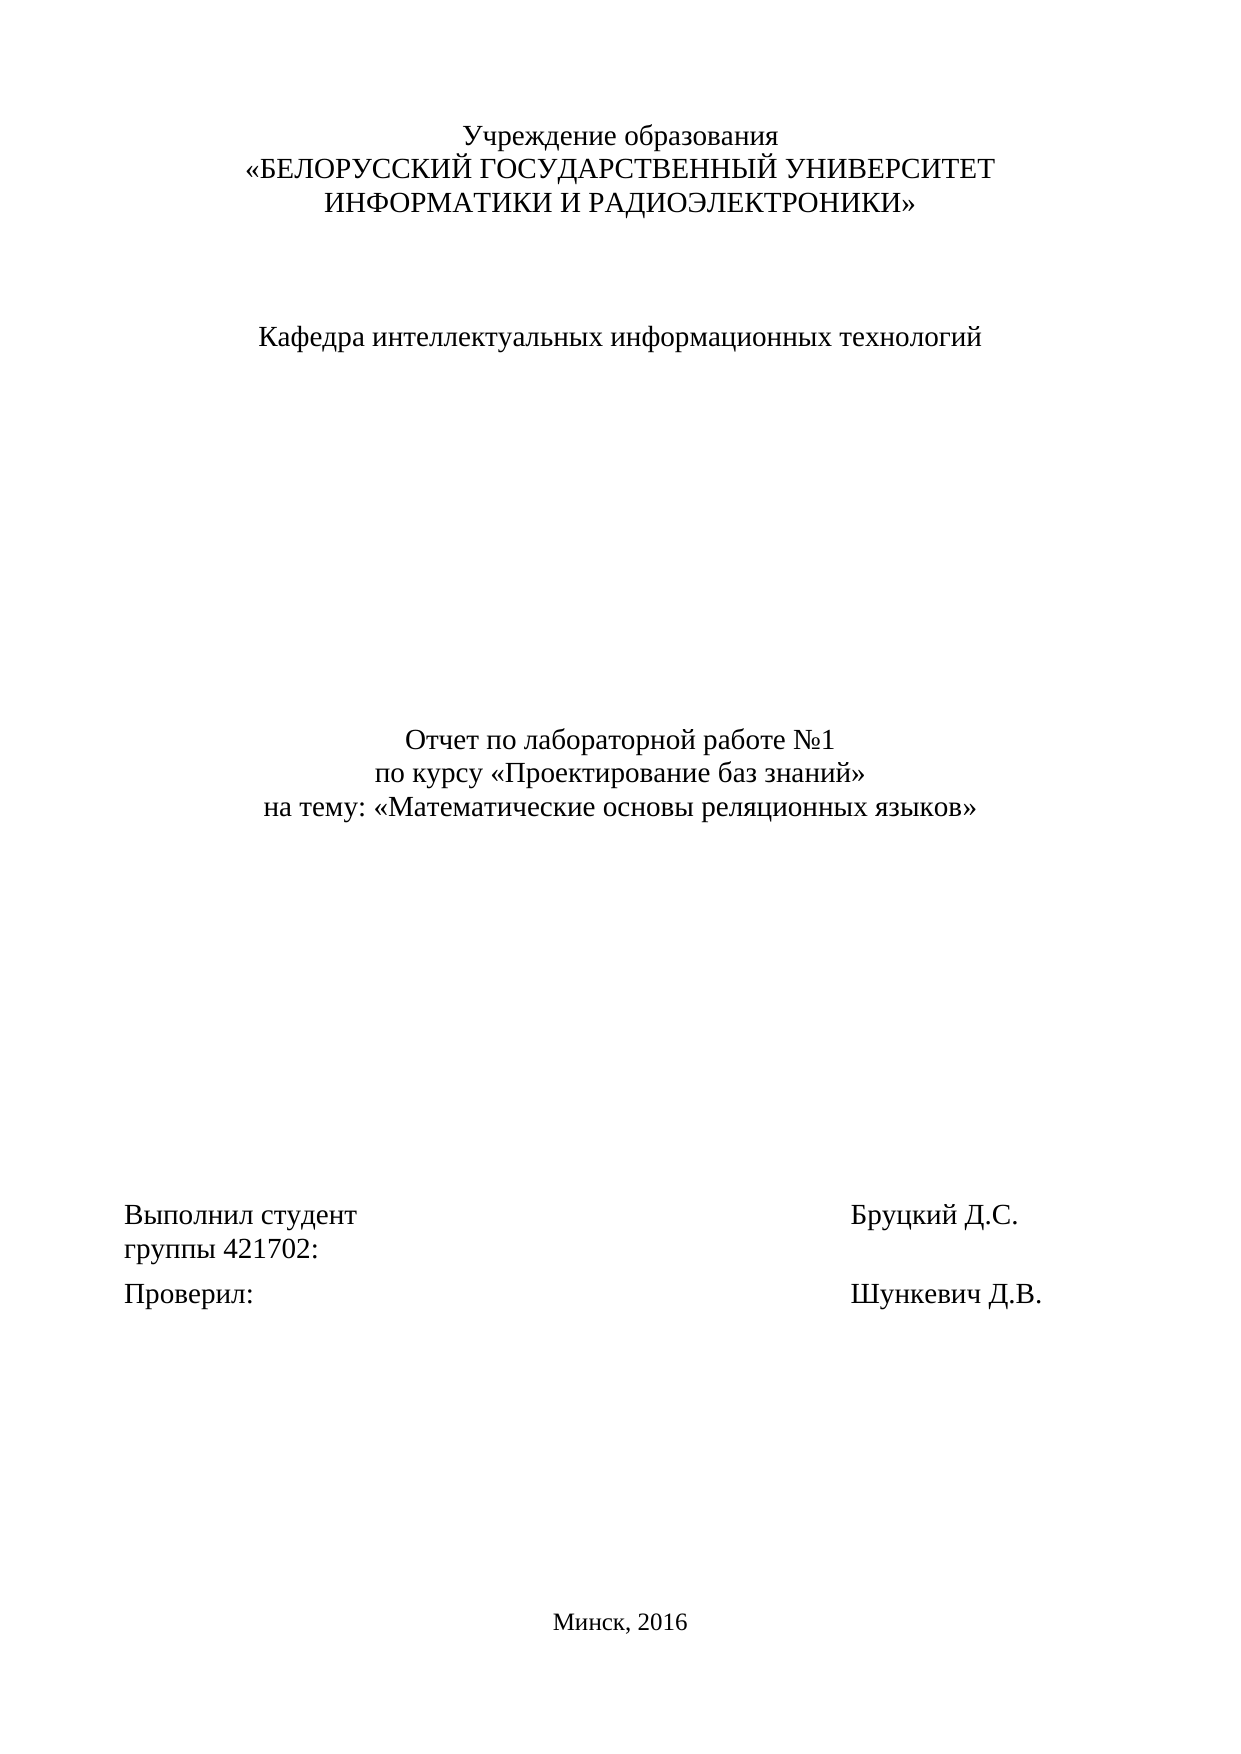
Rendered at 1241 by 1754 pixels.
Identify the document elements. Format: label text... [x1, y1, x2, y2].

table_cell Проверил: [118, 1270, 844, 1315]
text Отчет по лабораторной работе №1 [118, 722, 1122, 755]
text Учреждение образования [118, 118, 1122, 152]
text на тему: «Математические основы реляционных языков» [118, 789, 1122, 822]
text по курсу «Проектирование баз знаний» [118, 755, 1122, 789]
text Кафедра интеллектуальных информационных технологий [118, 319, 1122, 353]
text ИНФОРМАТИКИ И РАДИОЭЛЕКТРОНИКИ» [118, 185, 1122, 219]
table_cell Шункевич Д.В. [845, 1270, 1122, 1315]
text «БЕЛОРУССКИЙ ГОСУДАРСТВЕННЫЙ УНИВЕРСИТЕТ [118, 152, 1122, 185]
table_header Бруцкий Д.С. [845, 1191, 1122, 1270]
table_header Выполнил студент группы 421702: [118, 1191, 844, 1270]
